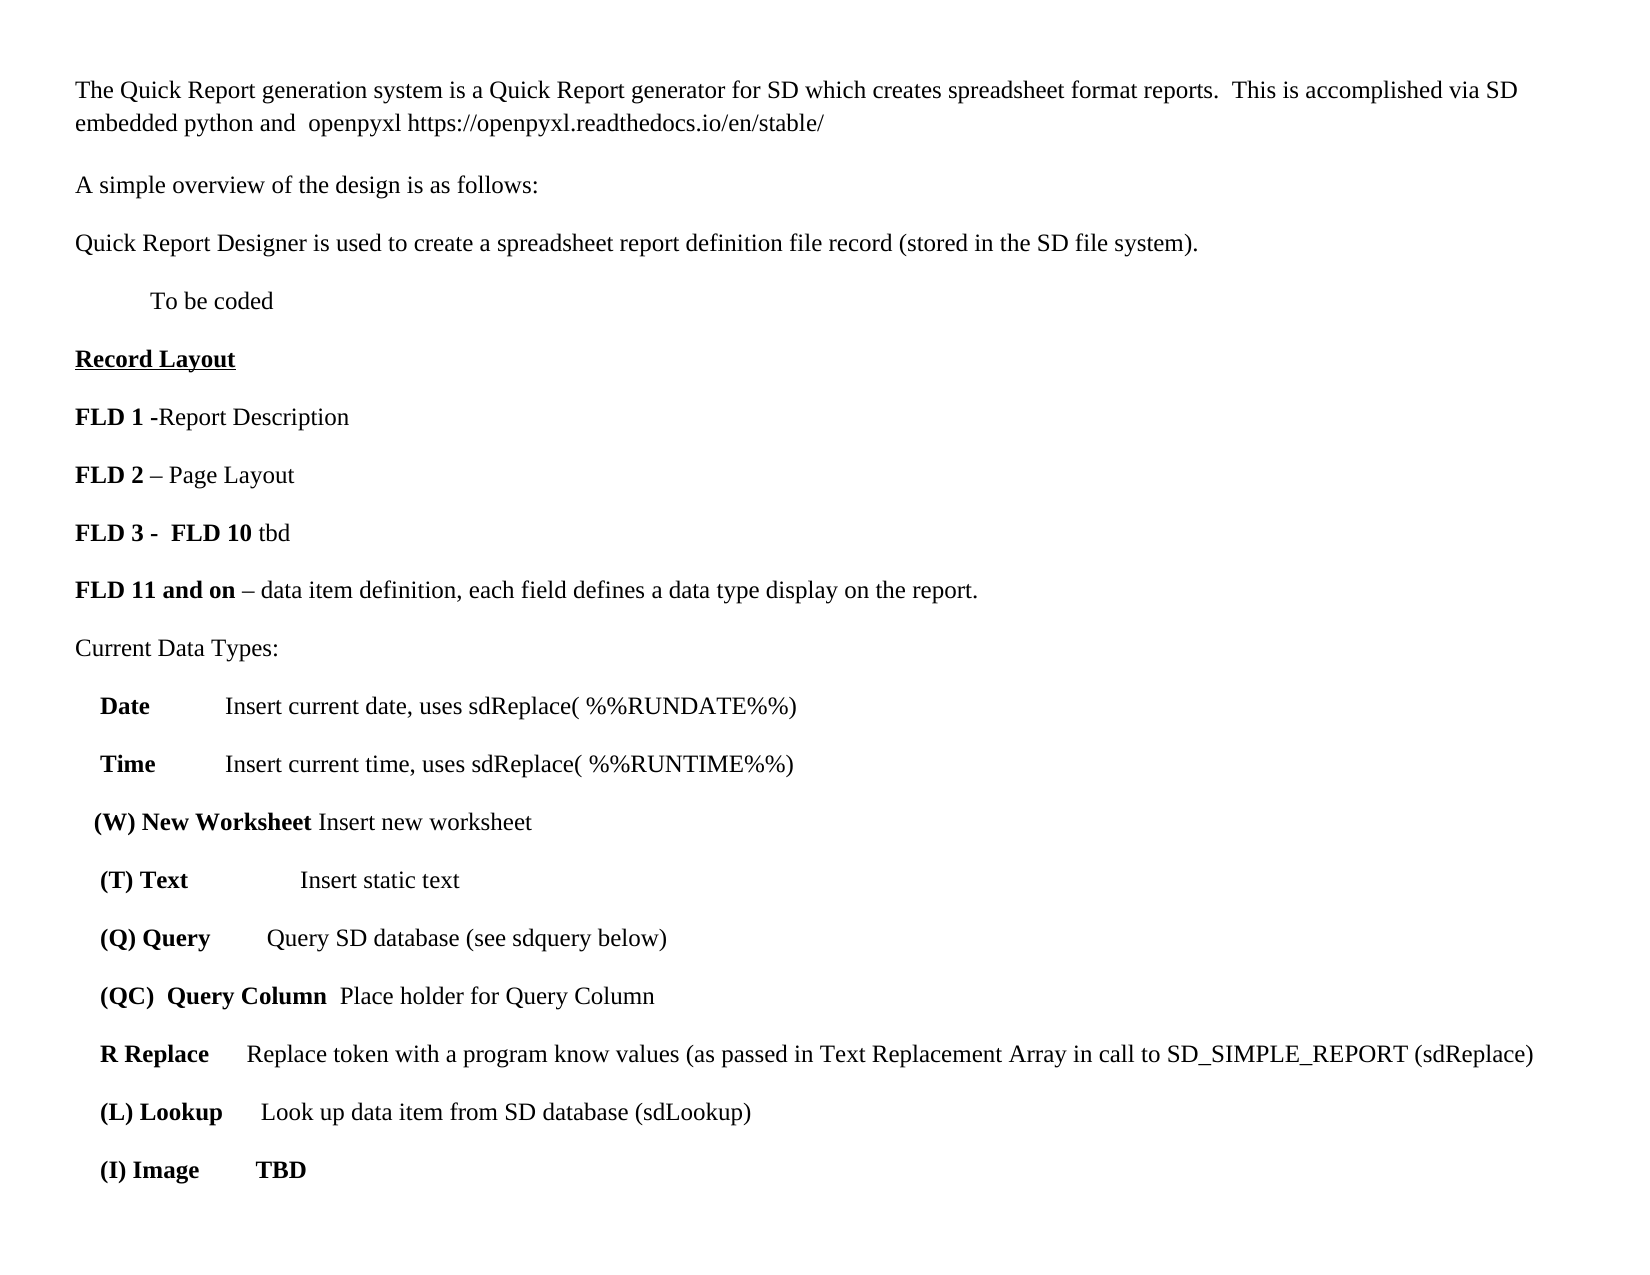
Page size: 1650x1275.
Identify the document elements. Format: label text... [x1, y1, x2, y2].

subtitle Quick Report Designer is used to create a spreadsheet report definition file record (stored in the SD file system). [75, 228, 1575, 257]
subtitle (QC) Query Column Place holder for Query Column [75, 981, 1575, 1010]
subtitle FLD 1 -Report Description [75, 402, 1575, 431]
subtitle FLD 3 - FLD 10 tbd [75, 518, 1575, 546]
subtitle (L) Lookup Look up data item from SD database (sdLookup) [75, 1097, 1575, 1126]
subtitle (Q) Query Query SD database (see sdquery below) [75, 923, 1575, 952]
text The Quick Report generation system is a Quick Report generator for SD which creates spreadsheet format reports. This is accomplished via SD embedded python and openpyxl https://openpyxl.readthedocs.io/en/stable/ [75, 75, 1575, 137]
subtitle FLD 2 – Page Layout [75, 460, 1575, 488]
subtitle (T) Text Insert static text [75, 865, 1575, 894]
subtitle (W) New Worksheet Insert new worksheet [75, 807, 1575, 836]
subtitle (I) Image TBD [75, 1155, 1575, 1183]
subtitle Date Insert current date, uses sdReplace( %%RUNDATE%%) [75, 691, 1575, 720]
subtitle Record Layout [75, 344, 1575, 373]
subtitle A simple overview of the design is as follows: [75, 170, 1575, 199]
subtitle Time Insert current time, uses sdReplace( %%RUNTIME%%) [75, 749, 1575, 778]
subtitle FLD 11 and on – data item definition, each field defines a data type display on the report. [75, 576, 1575, 604]
subtitle To be coded [75, 286, 1575, 315]
subtitle R Replace Replace token with a program know values (as passed in Text Replacement Array in call to SD_SIMPLE_REPORT (sdReplace) [75, 1039, 1575, 1068]
subtitle Current Data Types: [75, 633, 1575, 662]
